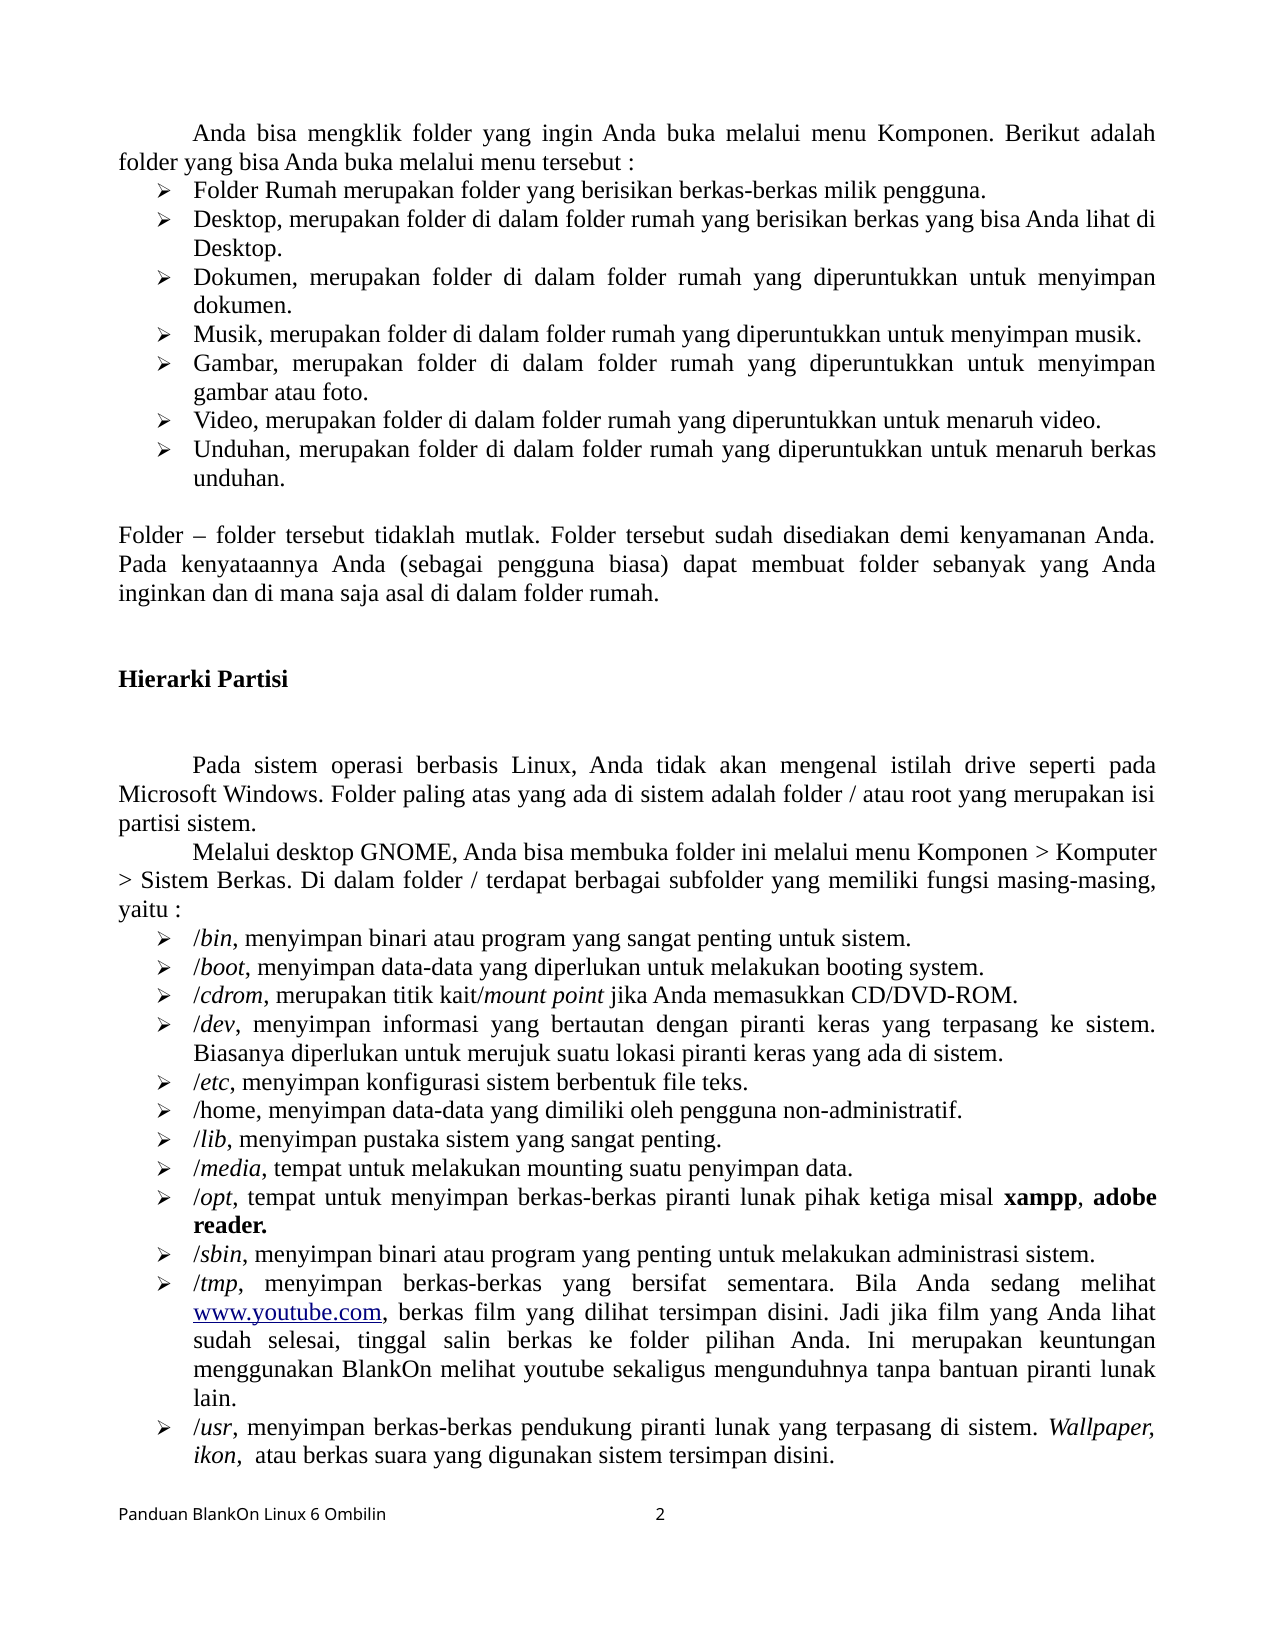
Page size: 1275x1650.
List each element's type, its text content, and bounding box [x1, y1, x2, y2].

list Unduhan, merupakan folder di dalam folder rumah yang diperuntukkan untuk menaruh berkas unduhan. [156, 434, 1157, 492]
list /media, tempat untuk melakukan mounting suatu penyimpan data. [156, 1153, 1157, 1182]
list /tmp, menyimpan berkas-berkas yang bersifat sementara. Bila Anda sedang melihat www.youtube.com, berkas film yang dilihat tersimpan disini. Jadi jika film yang Anda lihat sudah selesai, tinggal salin berkas ke folder pilihan Anda. Ini merupakan keuntungan menggunakan BlankOn melihat youtube sekaligus mengunduhnya tanpa bantuan piranti lunak lain. [156, 1268, 1157, 1412]
text Hierarki Partisi [118, 664, 1157, 693]
list /dev, menyimpan informasi yang bertautan dengan piranti keras yang terpasang ke sistem. Biasanya diperlukan untuk merujuk suatu lokasi piranti keras yang ada di sistem. [156, 1009, 1157, 1067]
list /home, menyimpan data-data yang dimiliki oleh pengguna non-administratif. [156, 1096, 1157, 1124]
text Pada sistem operasi berbasis Linux, Anda tidak akan mengenal istilah drive seperti pada Microsoft Windows. Folder paling atas yang ada di sistem adalah folder / atau root yang merupakan isi partisi sistem. [118, 751, 1157, 837]
list Video, merupakan folder di dalam folder rumah yang diperuntukkan untuk menaruh video. [156, 406, 1157, 434]
list Desktop, merupakan folder di dalam folder rumah yang berisikan berkas yang bisa Anda lihat di Desktop. [156, 204, 1157, 262]
list Folder Rumah merupakan folder yang berisikan berkas-berkas milik pengguna. [156, 176, 1157, 204]
list Gambar, merupakan folder di dalam folder rumah yang diperuntukkan untuk menyimpan gambar atau foto. [156, 348, 1157, 406]
list /cdrom, merupakan titik kait/mount point jika Anda memasukkan CD/DVD-ROM. [156, 981, 1157, 1009]
text Folder – folder tersebut tidaklah mutlak. Folder tersebut sudah disediakan demi kenyamanan Anda. Pada kenyataannya Anda (sebagai pengguna biasa) dapat membuat folder sebanyak yang Anda inginkan dan di mana saja asal di dalam folder rumah. [118, 521, 1157, 607]
list /sbin, menyimpan binari atau program yang penting untuk melakukan administrasi sistem. [156, 1239, 1157, 1268]
list /etc, menyimpan konfigurasi sistem berbentuk file teks. [156, 1067, 1157, 1096]
list /lib, menyimpan pustaka sistem yang sangat penting. [156, 1124, 1157, 1153]
list /bin, menyimpan binari atau program yang sangat penting untuk sistem. [156, 923, 1157, 952]
text Anda bisa mengklik folder yang ingin Anda buka melalui menu Komponen. Berikut adalah folder yang bisa Anda buka melalui menu tersebut : [118, 118, 1157, 176]
list /opt, tempat untuk menyimpan berkas-berkas piranti lunak pihak ketiga misal xampp, adobe reader. [156, 1182, 1157, 1239]
list /usr, menyimpan berkas-berkas pendukung piranti lunak yang terpasang di sistem. Wallpaper, ikon, atau berkas suara yang digunakan sistem tersimpan disini. [156, 1412, 1157, 1469]
list /boot, menyimpan data-data yang diperlukan untuk melakukan booting system. [156, 952, 1157, 981]
list Dokumen, merupakan folder di dalam folder rumah yang diperuntukkan untuk menyimpan dokumen. [156, 262, 1157, 319]
list Musik, merupakan folder di dalam folder rumah yang diperuntukkan untuk menyimpan musik. [156, 319, 1157, 348]
text Melalui desktop GNOME, Anda bisa membuka folder ini melalui menu Komponen > Komputer > Sistem Berkas. Di dalam folder / terdapat berbagai subfolder yang memiliki fungsi masing-masing, yaitu : [118, 837, 1157, 923]
